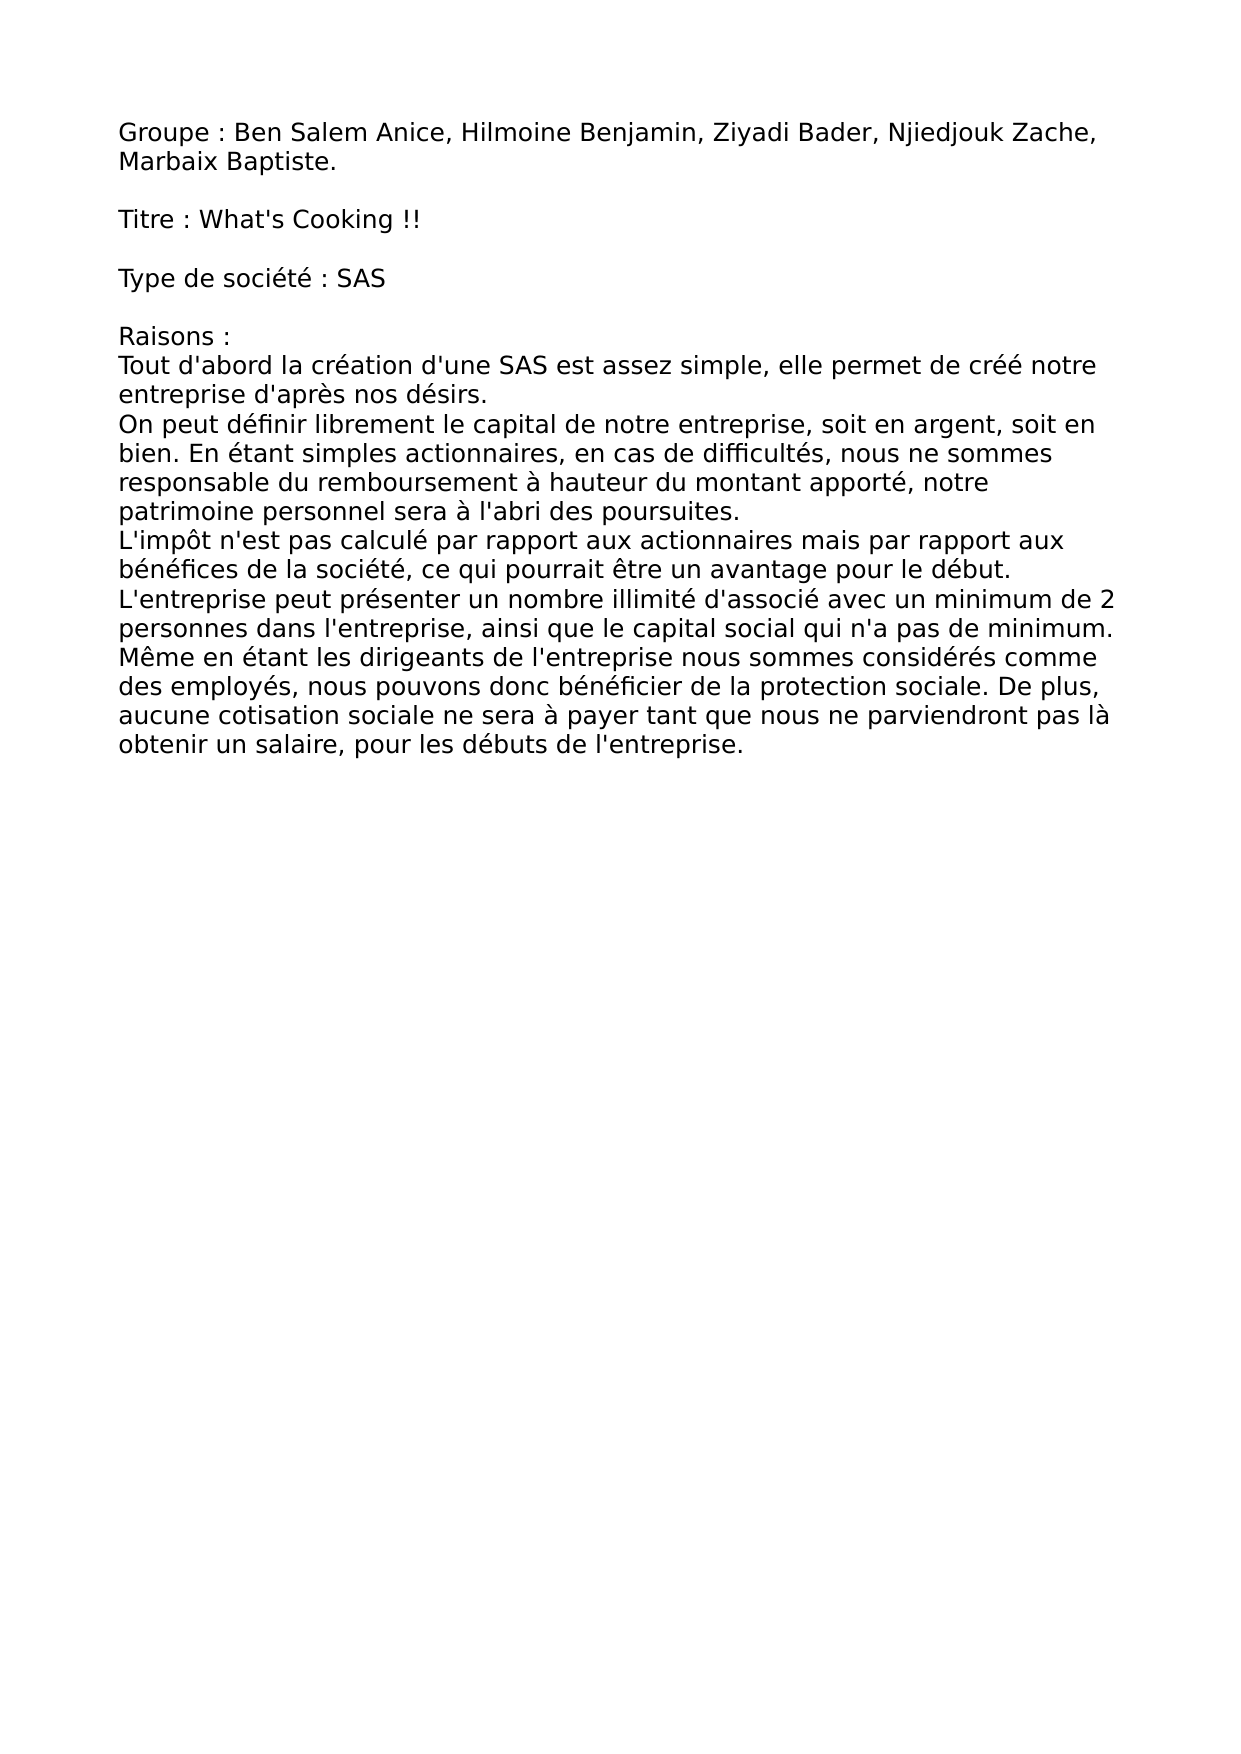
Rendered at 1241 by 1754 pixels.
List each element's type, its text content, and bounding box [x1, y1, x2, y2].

text On peut définir librement le capital de notre entreprise, soit en argent, soit en bien. En étant simples actionnaires, en cas de difficultés, nous ne sommes responsable du remboursement à hauteur du montant apporté, notre patrimoine personnel sera à l'abri des poursuites. [118, 410, 1122, 526]
text Titre : What's Cooking !! [118, 206, 1122, 235]
text Type de société : SAS [118, 235, 1122, 293]
text L'entreprise peut présenter un nombre illimité d'associé avec un minimum de 2 personnes dans l'entreprise, ainsi que le capital social qui n'a pas de minimum. [118, 585, 1122, 643]
text L'impôt n'est pas calculé par rapport aux actionnaires mais par rapport aux bénéfices de la société, ce qui pourrait être un avantage pour le début. [118, 526, 1122, 585]
text Même en étant les dirigeants de l'entreprise nous sommes considérés comme des employés, nous pouvons donc bénéficier de la protection sociale. De plus, aucune cotisation sociale ne sera à payer tant que nous ne parviendront pas là obtenir un salaire, pour les débuts de l'entreprise. [118, 643, 1122, 760]
text Tout d'abord la création d'une SAS est assez simple, elle permet de créé notre entreprise d'après nos désirs. [118, 351, 1122, 410]
text Groupe : Ben Salem Anice, Hilmoine Benjamin, Ziyadi Bader, Njiedjouk Zache, Marbaix Baptiste. [118, 118, 1122, 176]
text Raisons : [118, 322, 1122, 351]
